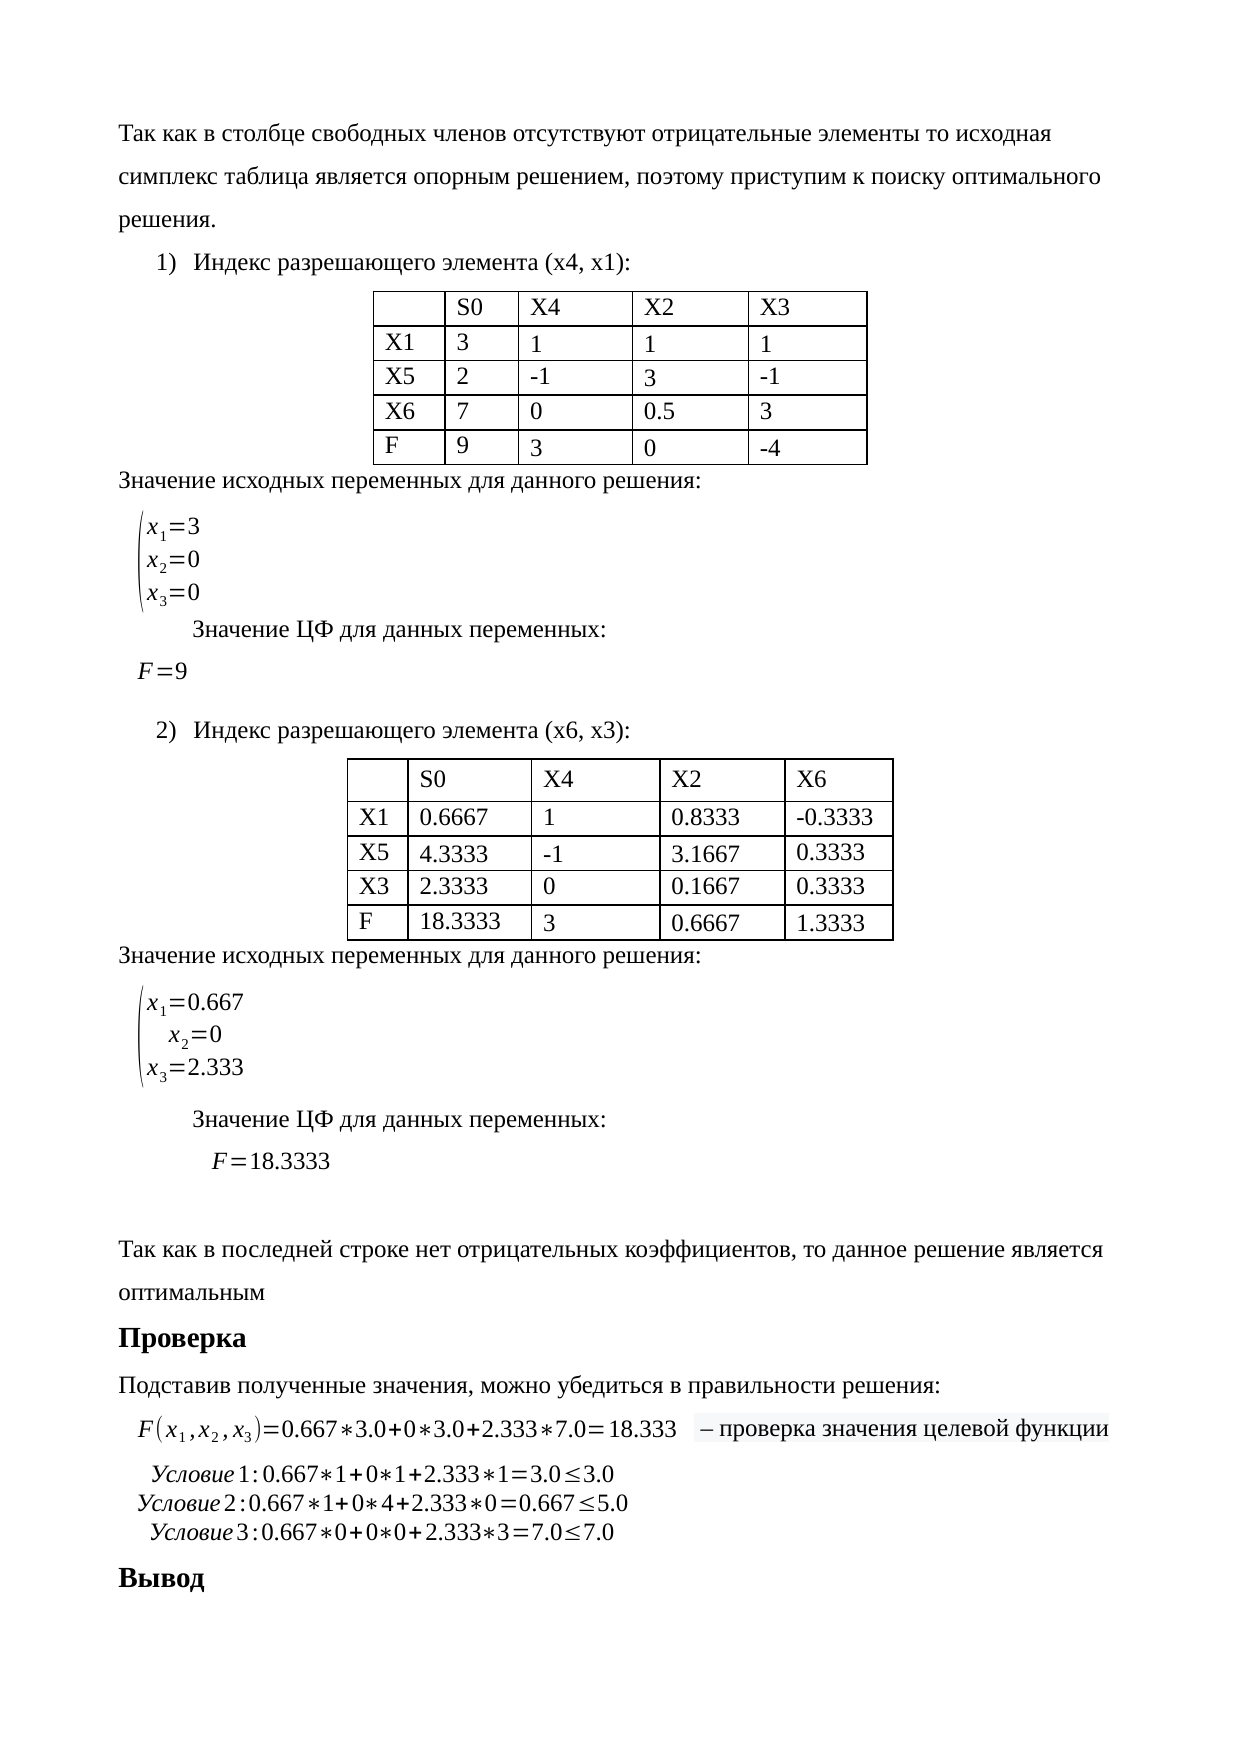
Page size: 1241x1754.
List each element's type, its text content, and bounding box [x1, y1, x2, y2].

table_cell 18.3333 [409, 906, 531, 939]
table_cell F [374, 431, 444, 463]
text – проверка значения целевой функции [118, 1413, 1122, 1446]
table_header X2 [633, 292, 748, 325]
table_header S0 [446, 292, 518, 325]
table_cell 1 [749, 327, 866, 360]
text Значение ЦФ для данных переменных: [118, 614, 1122, 643]
table_cell 1.3333 [786, 906, 892, 939]
table_cell 1 [532, 802, 659, 835]
table_header S0 [409, 760, 531, 801]
table_cell 0.1667 [661, 871, 784, 904]
table_cell 0.5 [633, 396, 748, 429]
text Значение исходных переменных для данного решения: [118, 465, 1122, 494]
table_cell -1 [519, 361, 632, 394]
table_cell 3 [749, 396, 866, 429]
list Индекс разрешающего элемента (x4, x1): [156, 247, 1122, 276]
table_cell 0.6667 [661, 906, 784, 939]
table_cell 1 [519, 327, 632, 360]
table_cell -0.3333 [786, 802, 892, 835]
table_cell X1 [374, 327, 444, 360]
text Подставив полученные значения, можно убедиться в правильности решения: [118, 1370, 1122, 1399]
table_header [348, 760, 407, 801]
table_header X6 [786, 760, 892, 801]
text Значение исходных переменных для данного решения: [118, 940, 1122, 969]
table_cell 4.3333 [409, 837, 531, 870]
table_cell -1 [749, 361, 866, 394]
table_cell 3 [633, 361, 748, 394]
table_cell 3 [519, 431, 632, 463]
table_cell 0 [532, 871, 659, 904]
table_cell 0.6667 [409, 802, 531, 835]
table_cell X5 [348, 837, 407, 870]
list Индекс разрешающего элемента (x6, x3): [156, 715, 1122, 744]
table_header X2 [661, 760, 784, 801]
table_cell X6 [374, 396, 444, 429]
table_cell X1 [348, 802, 407, 835]
table_cell 0.3333 [786, 837, 892, 870]
text Так как в последней строке нет отрицательных коэффициентов, то данное решение является оптимальным [118, 1234, 1122, 1306]
table_header X4 [519, 292, 632, 325]
table_cell 0.3333 [786, 871, 892, 904]
table_cell 3 [446, 327, 518, 360]
table_cell 3.1667 [661, 837, 784, 870]
table_cell -4 [749, 431, 866, 463]
table_cell X5 [374, 361, 444, 394]
table_header X3 [749, 292, 866, 325]
table_cell X3 [348, 871, 407, 904]
table_cell 0 [519, 396, 632, 429]
table_cell F [348, 906, 407, 939]
table_header [374, 292, 444, 325]
text Так как в столбце свободных членов отсутствуют отрицательные элементы то исходная симплекс таблица является опорным решением, поэтому приступим к поиску оптимального решения. [118, 118, 1122, 233]
table_cell 0.8333 [661, 802, 784, 835]
table_cell 3 [532, 906, 659, 939]
table_cell 1 [633, 327, 748, 360]
text Вывод [118, 1560, 1122, 1593]
table_cell 7 [446, 396, 518, 429]
table_cell 0 [633, 431, 748, 463]
text Значение ЦФ для данных переменных: [118, 1104, 1122, 1133]
table_header X4 [532, 760, 659, 801]
table_cell -1 [532, 837, 659, 870]
table_cell 2.3333 [409, 871, 531, 904]
text Проверка [118, 1320, 1122, 1353]
table_cell 9 [446, 431, 518, 463]
table_cell 2 [446, 361, 518, 394]
